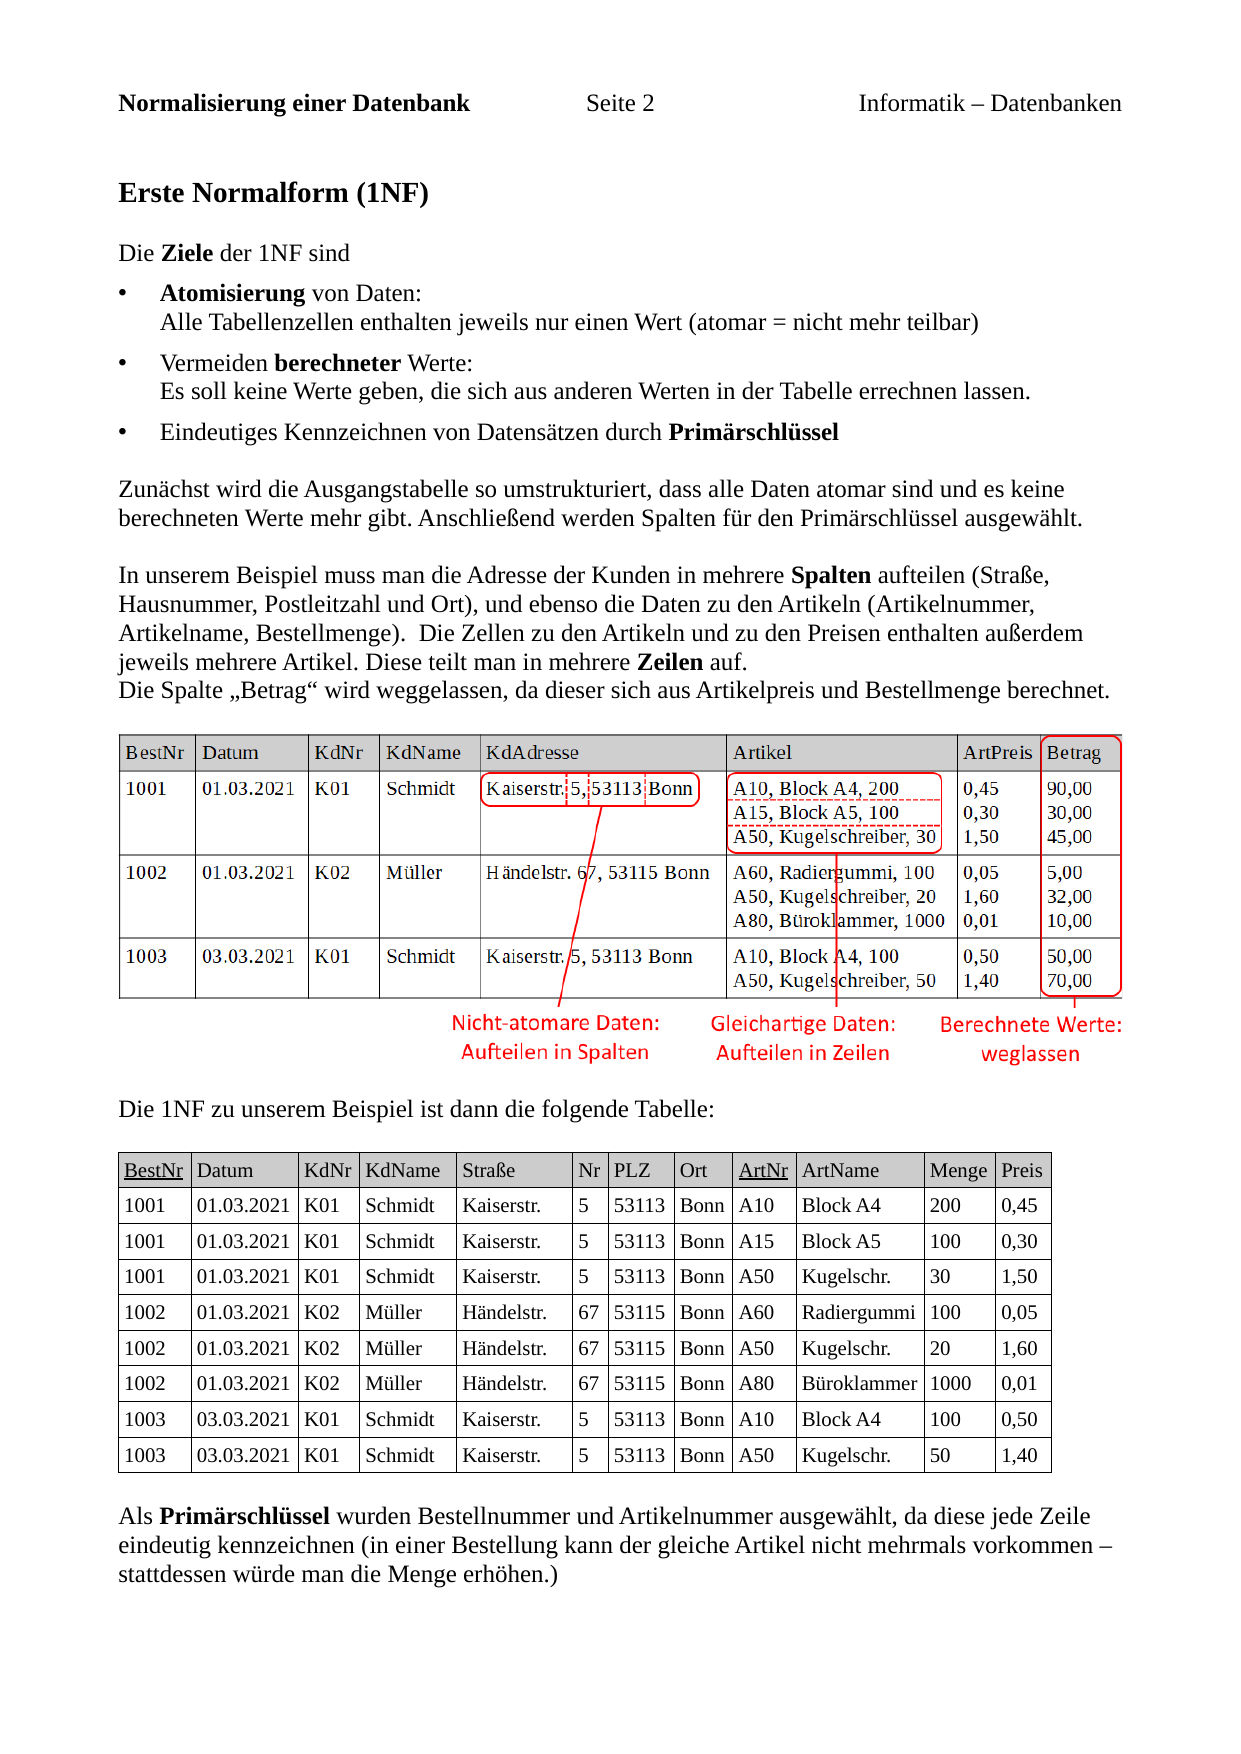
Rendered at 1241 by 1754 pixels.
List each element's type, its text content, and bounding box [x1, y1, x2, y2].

table_cell Müller [360, 1295, 456, 1330]
table_header Ort [675, 1153, 732, 1187]
table_cell 1,60 [996, 1331, 1051, 1365]
table_cell Radiergummi [797, 1295, 924, 1330]
table_cell A10 [733, 1402, 796, 1437]
table_cell A50 [733, 1438, 796, 1472]
table_cell 01.03.2021 [192, 1331, 298, 1365]
table_cell 53113 [609, 1260, 674, 1294]
table_header Datum [192, 1153, 298, 1187]
table_cell 100 [925, 1402, 995, 1437]
table_cell 0,50 [996, 1402, 1051, 1437]
table_cell Bonn [675, 1402, 732, 1437]
table_cell A80 [733, 1366, 796, 1401]
table_cell Händelstr. [457, 1295, 572, 1330]
table_cell Schmidt [360, 1438, 456, 1472]
table_cell 67 [573, 1295, 608, 1330]
table_cell Müller [360, 1331, 456, 1365]
table_cell K01 [299, 1188, 359, 1223]
table_header KdNr [299, 1153, 359, 1187]
table_cell Kaiserstr. [457, 1438, 572, 1472]
table_cell 0,01 [996, 1366, 1051, 1401]
table_cell 01.03.2021 [192, 1366, 298, 1401]
table_cell 1002 [119, 1331, 191, 1365]
table_cell 5 [573, 1224, 608, 1258]
table_cell 5 [573, 1260, 608, 1294]
table_cell Händelstr. [457, 1331, 572, 1365]
text Die Spalte „Betrag“ wird weggelassen, da dieser sich aus Artikelpreis und Bestellmenge berechnet. [118, 676, 1122, 704]
table_cell 1003 [119, 1438, 191, 1472]
table_cell 1001 [119, 1260, 191, 1294]
table_cell 03.03.2021 [192, 1438, 298, 1472]
list Atomisierung von Daten: Alle Tabellenzellen enthalten jeweils nur einen Wert (atomar = nicht mehr teilbar) [118, 278, 1122, 336]
table_cell A15 [733, 1224, 796, 1258]
table_cell 1003 [119, 1402, 191, 1437]
table_cell 1001 [119, 1188, 191, 1223]
table_cell Kugelschr. [797, 1438, 924, 1472]
table_cell K01 [299, 1402, 359, 1437]
table_cell A60 [733, 1295, 796, 1330]
table_cell 53113 [609, 1438, 674, 1472]
list Eindeutiges Kennzeichnen von Datensätzen durch Primärschlüssel [118, 417, 1122, 446]
table_cell Bonn [675, 1366, 732, 1401]
table_cell 1002 [119, 1366, 191, 1401]
table_cell Kaiserstr. [457, 1402, 572, 1437]
table_cell Schmidt [360, 1260, 456, 1294]
table_header Preis [996, 1153, 1051, 1187]
table_cell Bonn [675, 1224, 732, 1258]
table_cell 1,40 [996, 1438, 1051, 1472]
table_cell Schmidt [360, 1402, 456, 1437]
table_header PLZ [609, 1153, 674, 1187]
table_cell Block A4 [797, 1188, 924, 1223]
table_header ArtName [797, 1153, 924, 1187]
table_cell Bonn [675, 1295, 732, 1330]
table_cell Block A5 [797, 1224, 924, 1258]
table_cell Büroklammer [797, 1366, 924, 1401]
table_cell K01 [299, 1438, 359, 1472]
table_header Straße [457, 1153, 572, 1187]
table_cell Bonn [675, 1188, 732, 1223]
table_cell 67 [573, 1331, 608, 1365]
table_cell Kugelschr. [797, 1331, 924, 1365]
table_cell 53113 [609, 1188, 674, 1223]
table_cell 30 [925, 1260, 995, 1294]
table_cell 0,30 [996, 1224, 1051, 1258]
table_cell 1000 [925, 1366, 995, 1401]
table_cell K02 [299, 1295, 359, 1330]
table_cell 01.03.2021 [192, 1188, 298, 1223]
table_cell A50 [733, 1260, 796, 1294]
table_cell Schmidt [360, 1188, 456, 1223]
table_cell 53113 [609, 1402, 674, 1437]
table_cell 200 [925, 1188, 995, 1223]
table_cell Bonn [675, 1331, 732, 1365]
table_cell 5 [573, 1438, 608, 1472]
table_cell 0,45 [996, 1188, 1051, 1223]
table_header BestNr [119, 1153, 191, 1187]
table_header KdName [360, 1153, 456, 1187]
table_cell 1,50 [996, 1260, 1051, 1294]
text Die Ziele der 1NF sind [118, 238, 1122, 267]
table_cell 53115 [609, 1295, 674, 1330]
table_cell 1001 [119, 1224, 191, 1258]
table_cell 50 [925, 1438, 995, 1472]
table_cell Kugelschr. [797, 1260, 924, 1294]
table_cell 01.03.2021 [192, 1260, 298, 1294]
table_cell 100 [925, 1224, 995, 1258]
text Die 1NF zu unserem Beispiel ist dann die folgende Tabelle: [118, 1094, 1122, 1123]
table_cell K02 [299, 1366, 359, 1401]
table_cell Schmidt [360, 1224, 456, 1258]
table_cell 5 [573, 1402, 608, 1437]
text Erste Normalform (1NF) [118, 176, 1122, 209]
table_cell A10 [733, 1188, 796, 1223]
table_cell 01.03.2021 [192, 1295, 298, 1330]
table_cell 20 [925, 1331, 995, 1365]
table_cell 5 [573, 1188, 608, 1223]
table_cell Händelstr. [457, 1366, 572, 1401]
table_cell Block A4 [797, 1402, 924, 1437]
table_header Nr [573, 1153, 608, 1187]
table_header ArtNr [733, 1153, 796, 1187]
table_cell K01 [299, 1260, 359, 1294]
table_cell K01 [299, 1224, 359, 1258]
table_cell Bonn [675, 1260, 732, 1294]
table_cell Kaiserstr. [457, 1188, 572, 1223]
table_cell 100 [925, 1295, 995, 1330]
table_cell 53115 [609, 1331, 674, 1365]
table_cell 03.03.2021 [192, 1402, 298, 1437]
table_cell 67 [573, 1366, 608, 1401]
table_cell Müller [360, 1366, 456, 1401]
text Als Primärschlüssel wurden Bestellnummer und Artikelnummer ausgewählt, da diese jede Zeile eindeutig kennzeichnen (in einer Bestellung kann der gleiche Artikel nicht mehrmals vorkommen – stattdessen würde man die Menge erhöhen.) [118, 1501, 1122, 1587]
table_header Menge [925, 1153, 995, 1187]
table_cell 53113 [609, 1224, 674, 1258]
text In unserem Beispiel muss man die Adresse der Kunden in mehrere Spalten aufteilen (Straße, Hausnummer, Postleitzahl und Ort), und ebenso die Daten zu den Artikeln (Artikelnummer, Artikelname, Bestellmenge). Die Zellen zu den Artikeln und zu den Preisen enthalten außerdem jeweils mehrere Artikel. Diese teilt man in mehrere Zeilen auf. [118, 561, 1122, 676]
list Vermeiden berechneter Werte: Es soll keine Werte geben, die sich aus anderen Werten in der Tabelle errechnen lassen. [118, 348, 1122, 405]
picture [118, 733, 1123, 1066]
table_cell 01.03.2021 [192, 1224, 298, 1258]
text Zunächst wird die Ausgangstabelle so umstrukturiert, dass alle Daten atomar sind und es keine berechneten Werte mehr gibt. Anschließend werden Spalten für den Primärschlüssel ausgewählt. [118, 474, 1122, 532]
table_cell Kaiserstr. [457, 1224, 572, 1258]
table_cell 1002 [119, 1295, 191, 1330]
table_cell 53115 [609, 1366, 674, 1401]
table_cell 0,05 [996, 1295, 1051, 1330]
table_cell A50 [733, 1331, 796, 1365]
table_cell Bonn [675, 1438, 732, 1472]
table_cell Kaiserstr. [457, 1260, 572, 1294]
table_cell K02 [299, 1331, 359, 1365]
